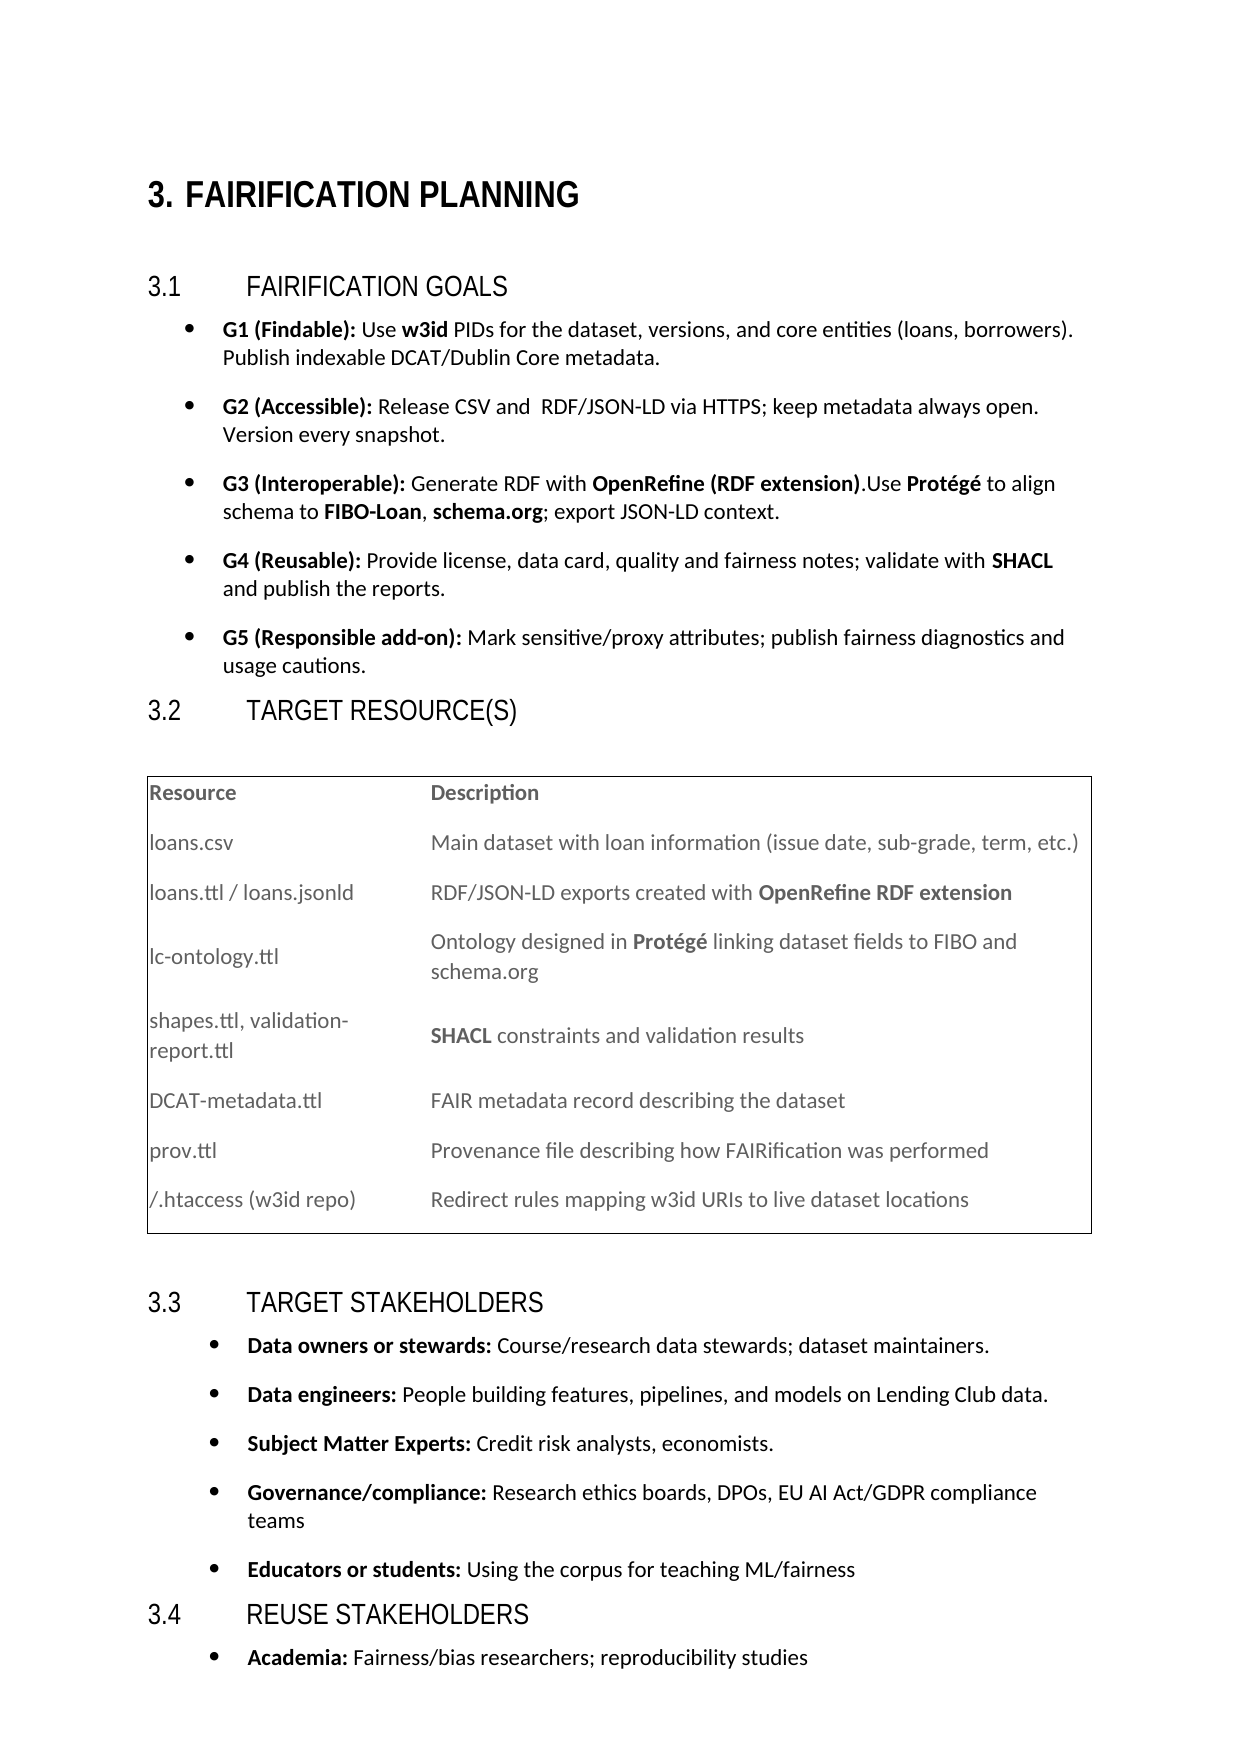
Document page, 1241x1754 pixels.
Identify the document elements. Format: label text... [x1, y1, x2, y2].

table_cell loans.csv [148, 826, 429, 876]
table_cell prov.ttl [148, 1134, 429, 1184]
list Educators or students: Using the corpus for teaching ML/fairness [210, 1555, 1093, 1583]
list G4 (Reusable): Provide license, data card, quality and fairness notes; validate with SHACL and publish the reports. [185, 546, 1093, 602]
table_cell DCAT-metadata.ttl [148, 1085, 429, 1134]
subtitle FAIRification goals [148, 269, 1093, 303]
list G1 (Findable): Use w3id PIDs for the dataset, versions, and core entities (loans, borrowers). Publish indexable DCAT/Dublin Core metadata. [185, 315, 1093, 371]
subtitle Target stakeholders [148, 1285, 1093, 1318]
table_cell loans.ttl / loans.jsonld [148, 876, 429, 926]
subtitle Target resource(s) [148, 693, 1093, 727]
table_cell Redirect rules mapping w3id URIs to live dataset locations [429, 1184, 1091, 1233]
table_cell RDF/JSON-LD exports created with OpenRefine RDF extension [429, 876, 1091, 926]
table_cell FAIR metadata record describing the dataset [429, 1085, 1091, 1134]
list Academia: Fairness/bias researchers; reproducibility studies [210, 1643, 1093, 1671]
list Subject Matter Experts: Credit risk analysts, economists. [210, 1429, 1093, 1457]
table_cell shapes.ttl, validation-report.ttl [148, 1005, 429, 1084]
subtitle Reuse stakeholders [148, 1597, 1093, 1631]
table_header Resource [148, 777, 429, 826]
table_cell Ontology designed in Protégé linking dataset fields to FIBO and schema.org [429, 926, 1091, 1005]
table_header Description [429, 777, 1091, 826]
list Data owners or stewards: Course/research data stewards; dataset maintainers. [210, 1331, 1093, 1359]
list G2 (Accessible): Release CSV and RDF/JSON-LD via HTTPS; keep metadata always open. Version every snapshot. [185, 392, 1093, 448]
list Governance/compliance: Research ethics boards, DPOs, EU AI Act/GDPR compliance teams [210, 1478, 1093, 1534]
table_cell lc-ontology.ttl [148, 926, 429, 1005]
list G5 (Responsible add-on): Mark sensitive/proxy attributes; publish fairness diagnostics and usage cautions. [185, 623, 1093, 679]
table_cell SHACL constraints and validation results [429, 1005, 1091, 1084]
table_cell Main dataset with loan information (issue date, sub-grade, term, etc.) [429, 826, 1091, 876]
subtitle FAIRification planning [148, 173, 1093, 216]
table_cell /.htaccess (w3id repo) [148, 1184, 429, 1233]
list Data engineers: People building features, pipelines, and models on Lending Club data. [210, 1380, 1093, 1408]
table_cell Provenance file describing how FAIRification was performed [429, 1134, 1091, 1184]
list G3 (Interoperable): Generate RDF with OpenRefine (RDF extension).Use Protégé to align schema to FIBO-Loan, schema.org; export JSON-LD context. [185, 469, 1093, 525]
